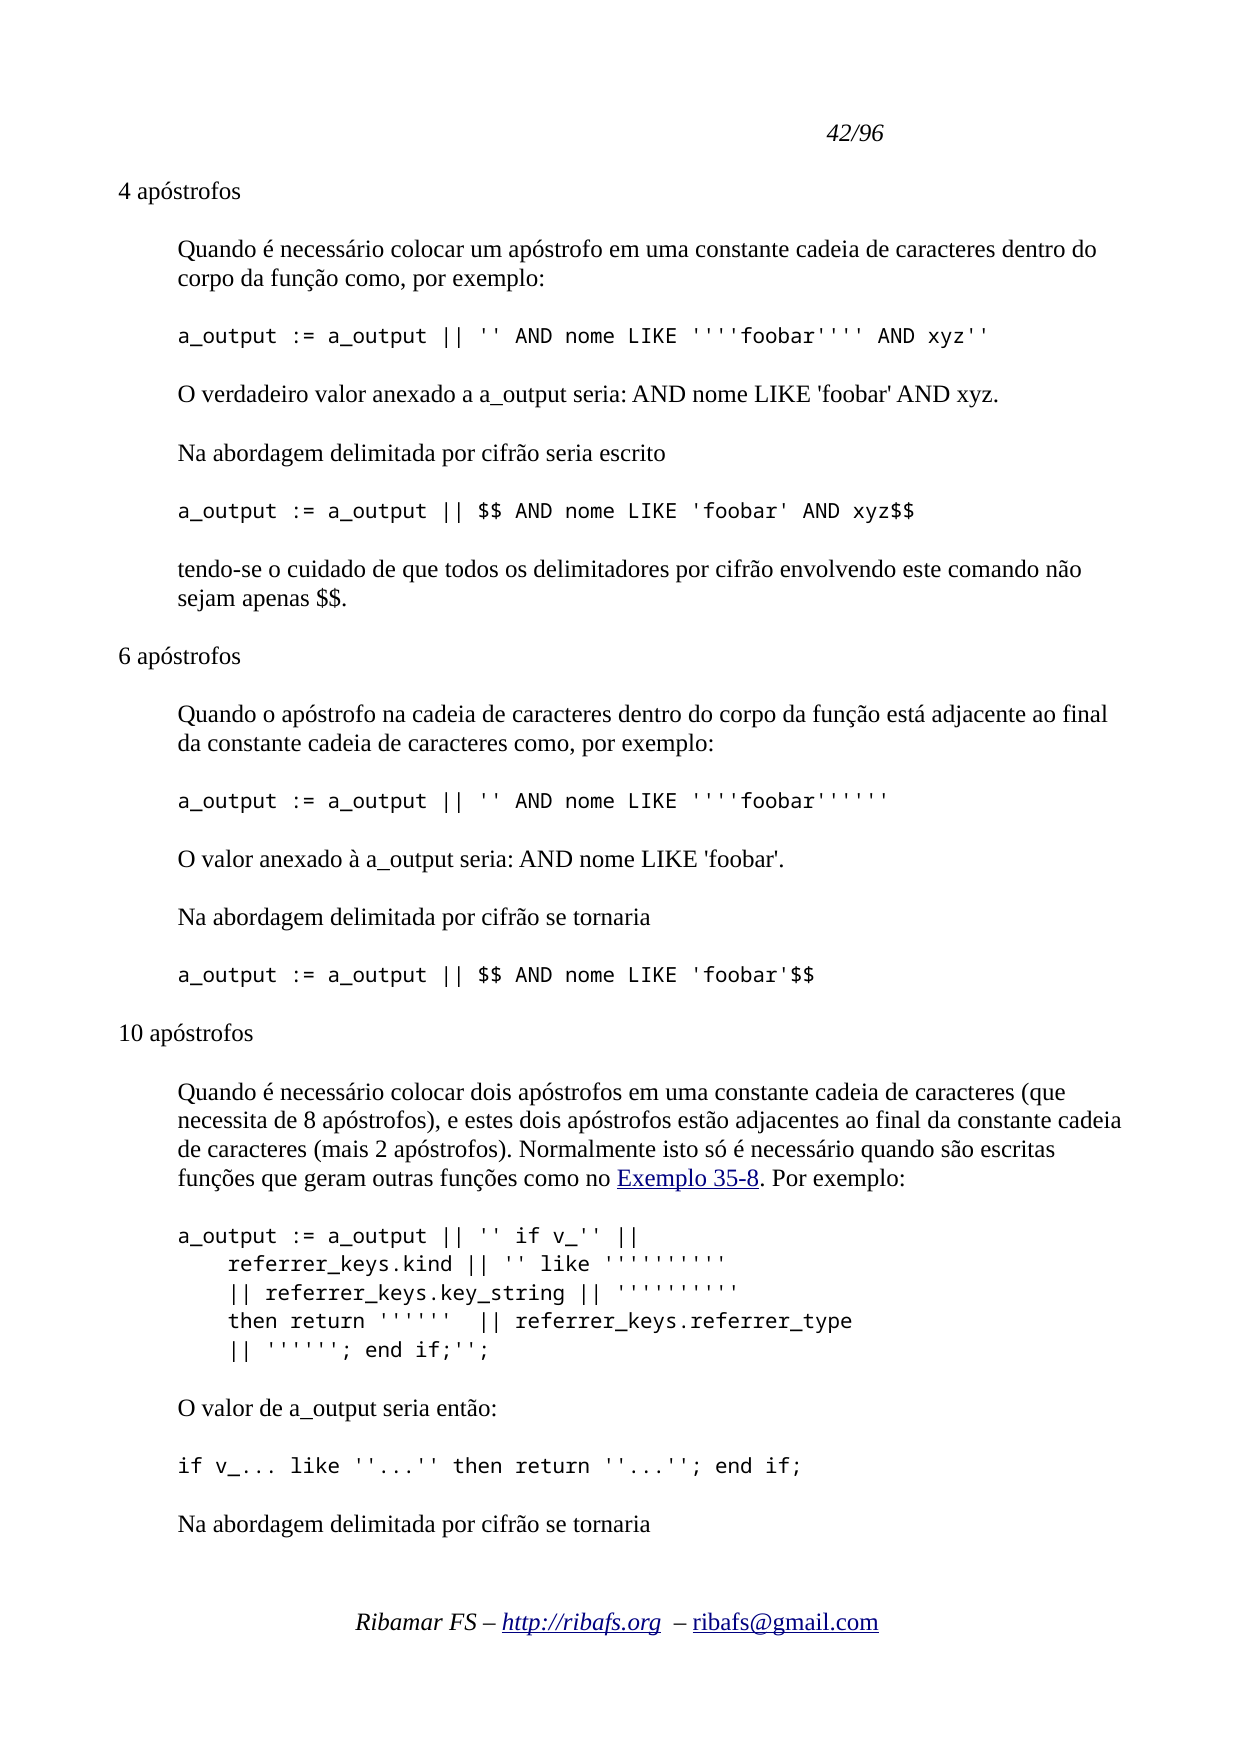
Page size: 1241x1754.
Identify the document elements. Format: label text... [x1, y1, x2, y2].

list Quando o apóstrofo na cadeia de caracteres dentro do corpo da função está adjacente ao final da constante cadeia de caracteres como, por exemplo: [177, 699, 1122, 757]
text a_output := a_output || '' if v_'' || [177, 1221, 1122, 1249]
text a_output := a_output || $$ AND nome LIKE 'foobar' AND xyz$$ [177, 496, 1122, 524]
text referrer_keys.kind || '' like '''''''''' [177, 1249, 1122, 1278]
subtitle 4 apóstrofos [118, 176, 1122, 205]
subtitle 10 apóstrofos [118, 1018, 1122, 1047]
list Na abordagem delimitada por cifrão seria escrito [177, 438, 1122, 466]
list tendo-se o cuidado de que todos os delimitadores por cifrão envolvendo este comando não sejam apenas $$. [177, 554, 1122, 611]
list O verdadeiro valor anexado a a_output seria: AND nome LIKE 'foobar' AND xyz. [177, 379, 1122, 408]
text a_output := a_output || $$ AND nome LIKE 'foobar'$$ [177, 960, 1122, 989]
list Quando é necessário colocar um apóstrofo em uma constante cadeia de caracteres dentro do corpo da função como, por exemplo: [177, 234, 1122, 292]
list O valor de a_output seria então: [177, 1393, 1122, 1421]
subtitle 6 apóstrofos [118, 641, 1122, 669]
list Na abordagem delimitada por cifrão se tornaria [177, 902, 1122, 931]
text a_output := a_output || '' AND nome LIKE ''''foobar'''''' [177, 786, 1122, 814]
list Na abordagem delimitada por cifrão se tornaria [177, 1509, 1122, 1538]
list O valor anexado à a_output seria: AND nome LIKE 'foobar'. [177, 844, 1122, 873]
text a_output := a_output || '' AND nome LIKE ''''foobar'''' AND xyz'' [177, 322, 1122, 350]
text || referrer_keys.key_string || '''''''''' [177, 1278, 1122, 1306]
text if v_... like ''...'' then return ''...''; end if; [177, 1451, 1122, 1479]
text then return '''''' || referrer_keys.referrer_type [177, 1306, 1122, 1335]
text || ''''''; end if;''; [177, 1335, 1122, 1363]
list Quando é necessário colocar dois apóstrofos em uma constante cadeia de caracteres (que necessita de 8 apóstrofos), e estes dois apóstrofos estão adjacentes ao final da constante cadeia de caracteres (mais 2 apóstrofos). Normalmente isto só é necessário quando são escritas funções que geram outras funções como no Exemplo 35-8. Por exemplo: [177, 1077, 1122, 1192]
